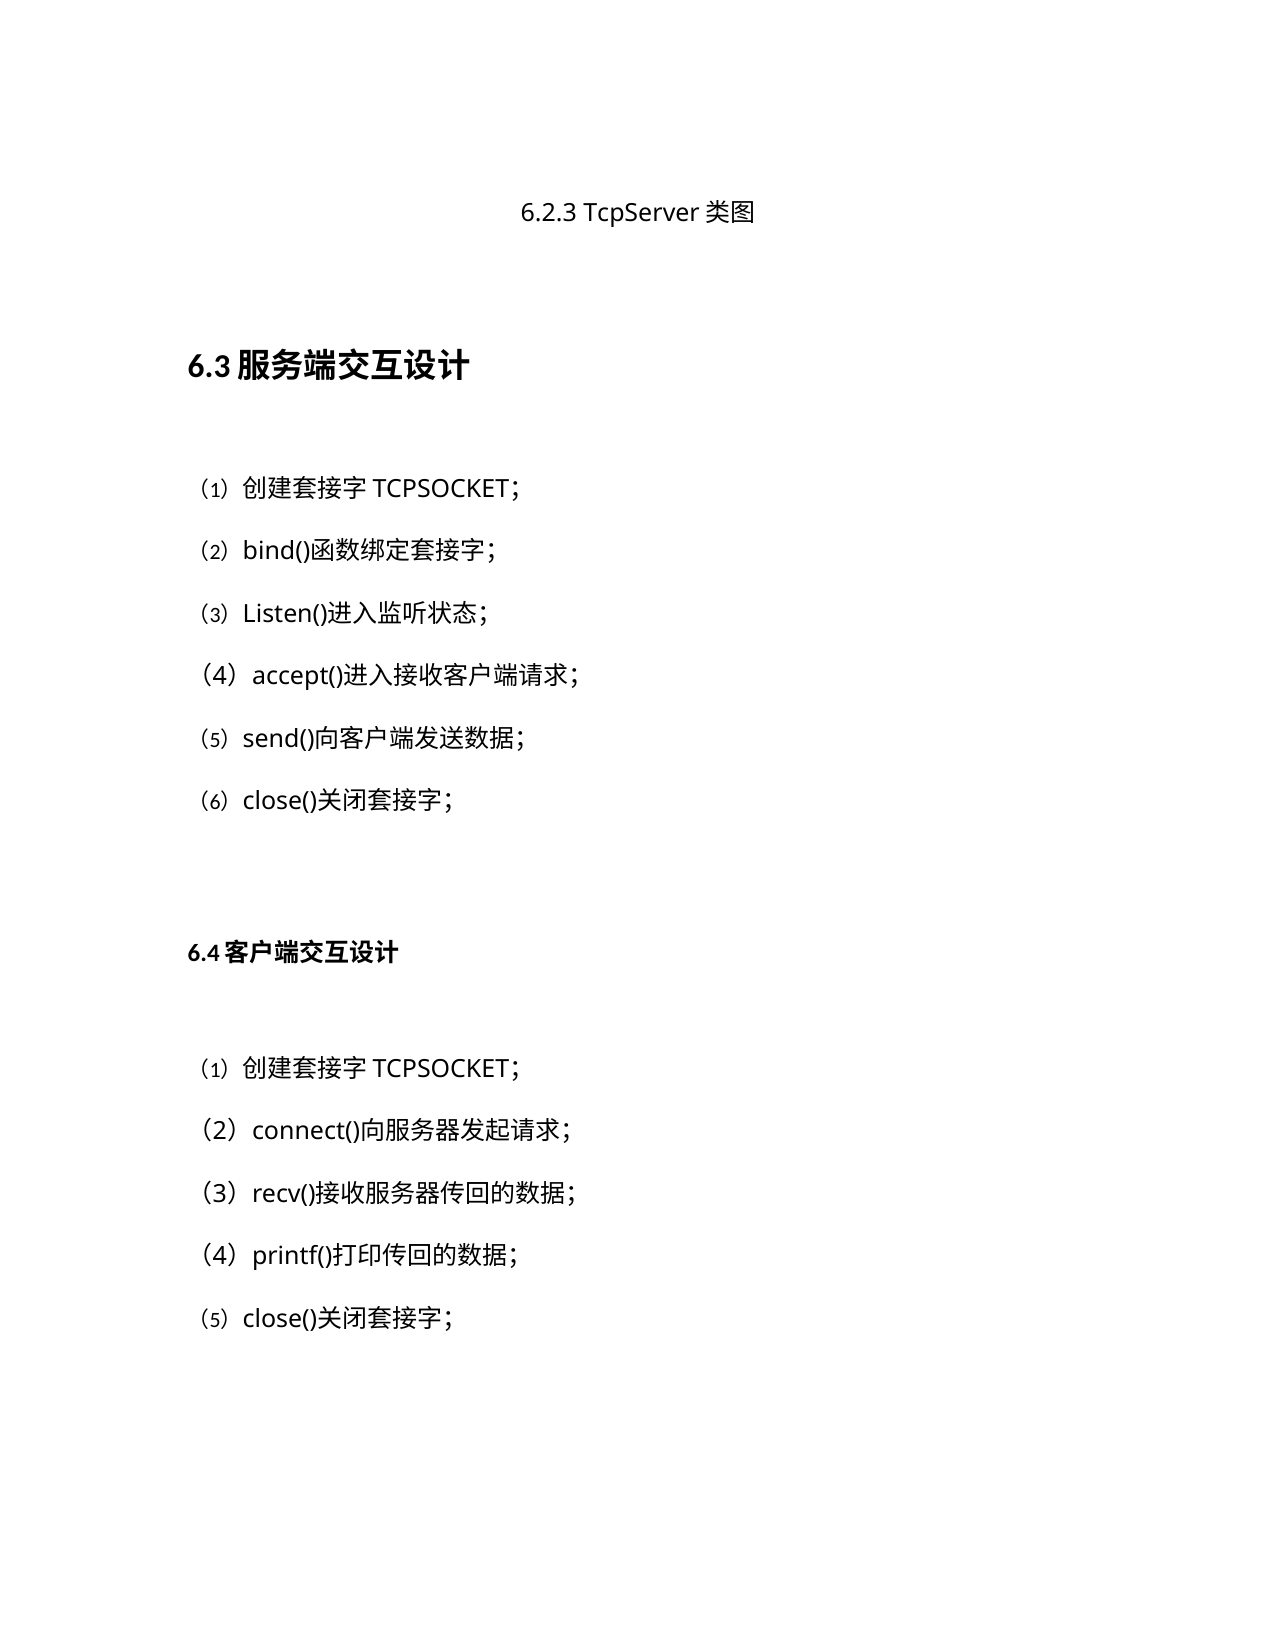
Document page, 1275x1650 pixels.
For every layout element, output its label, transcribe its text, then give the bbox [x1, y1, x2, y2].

list Listen()进入监听状态； [187, 569, 1087, 632]
list connect()向服务器发起请求； [187, 1087, 1087, 1149]
list close()关闭套接字； [187, 757, 1087, 819]
list recv()接收服务器传回的数据； [187, 1149, 1087, 1212]
text 6.2.3 TcpServer类图 [187, 169, 1087, 231]
list accept()进入接收客户端请求； [187, 632, 1087, 694]
list bind()函数绑定套接字； [187, 507, 1087, 569]
list printf()打印传回的数据； [187, 1212, 1087, 1274]
list close()关闭套接字； [187, 1274, 1087, 1337]
subtitle 6.3服务端交互设计 [187, 321, 1087, 383]
subtitle 6.4客户端交互设计 [187, 909, 1087, 972]
list send()向客户端发送数据； [187, 694, 1087, 757]
list 创建套接字TCPSOCKET； [187, 1024, 1087, 1087]
list 创建套接字TCPSOCKET； [187, 444, 1087, 507]
